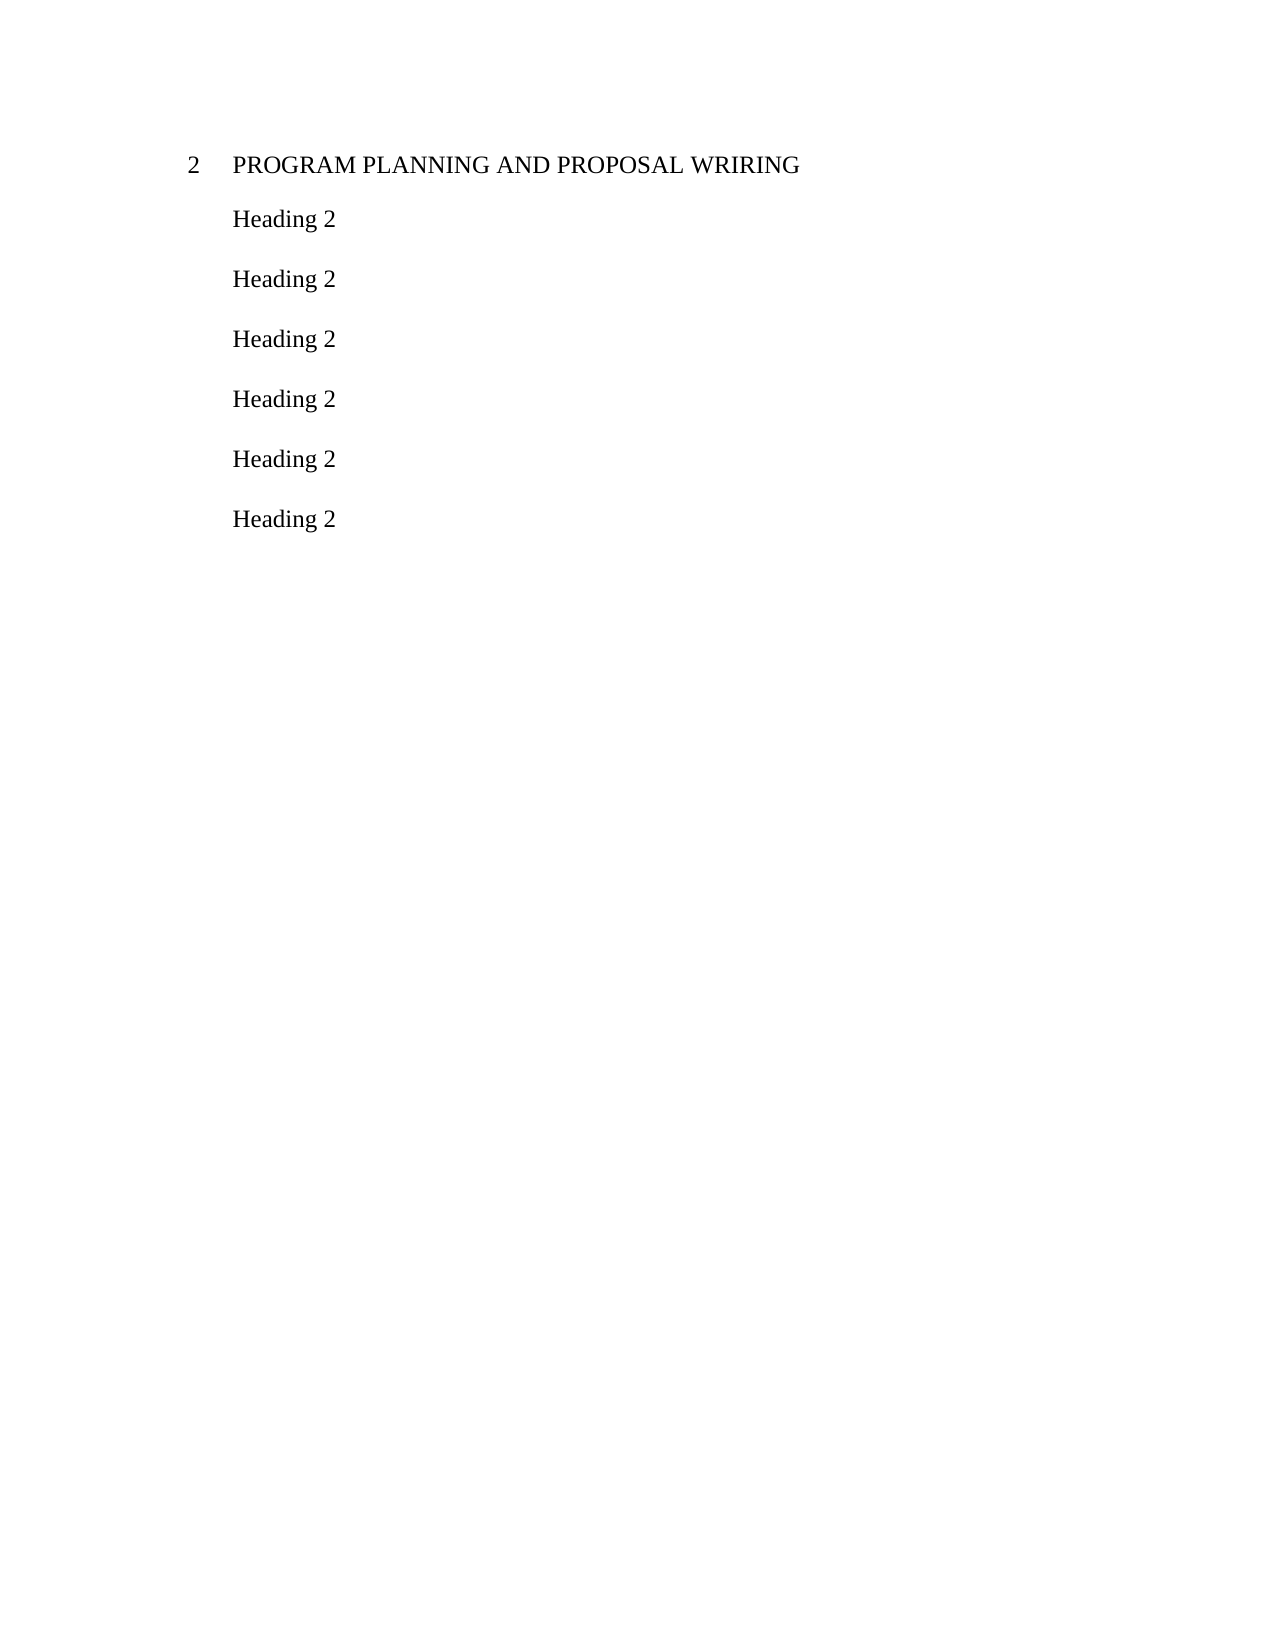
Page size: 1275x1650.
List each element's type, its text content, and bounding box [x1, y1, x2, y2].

subtitle Heading 2 [187, 324, 1087, 352]
subtitle Heading 2 [187, 504, 1087, 532]
subtitle Heading 2 [187, 444, 1087, 472]
subtitle PROGRAM PLANNING AND PROPOSAL WRIRING [187, 150, 1087, 179]
subtitle Heading 2 [187, 384, 1087, 412]
subtitle Heading 2 [187, 264, 1087, 292]
subtitle Heading 2 [187, 204, 1087, 232]
